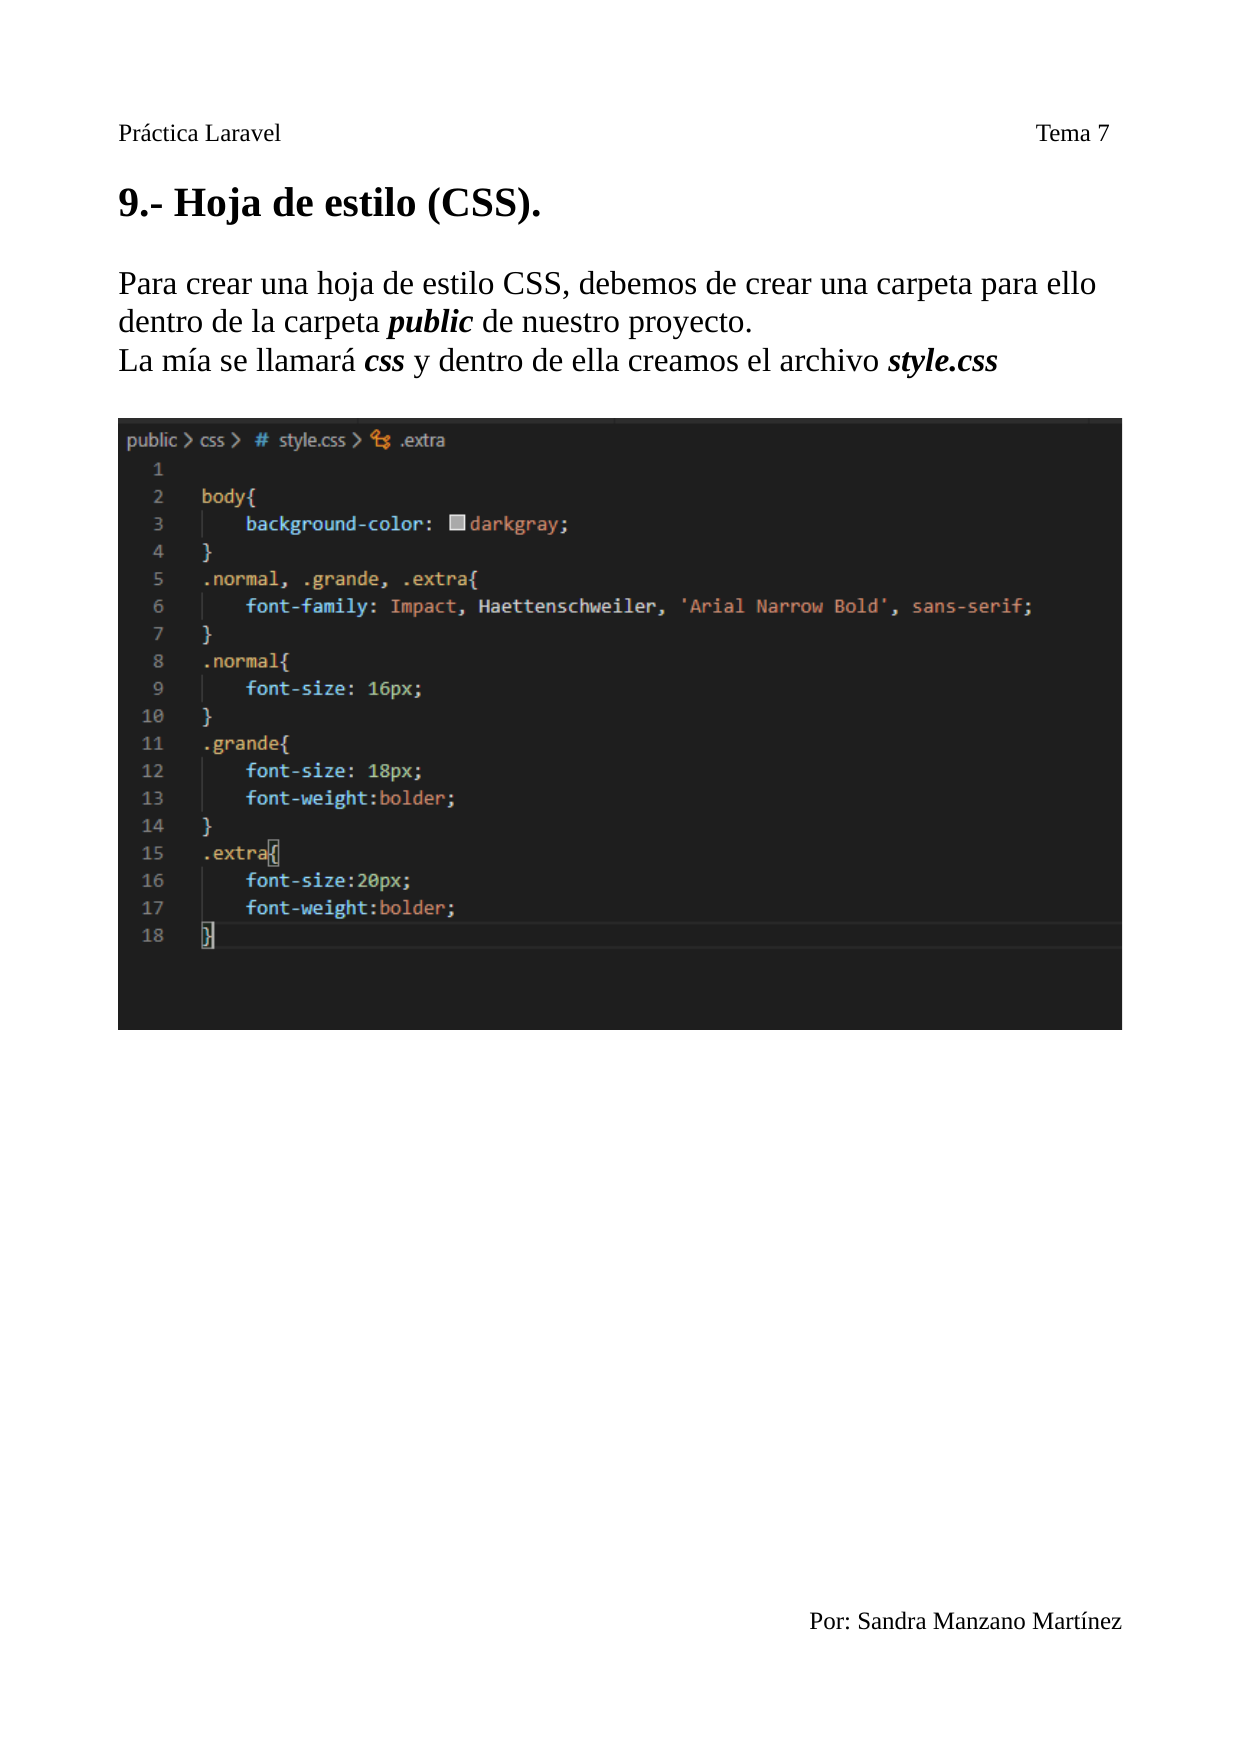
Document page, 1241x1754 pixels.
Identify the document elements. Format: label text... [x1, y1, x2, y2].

picture [118, 418, 1123, 1030]
text 9.- Hoja de estilo (CSS). [118, 177, 1122, 225]
text Para crear una hoja de estilo CSS, debemos de crear una carpeta para ello dentro de la carpeta public de nuestro proyecto. [118, 263, 1122, 340]
text La mía se llamará css y dentro de ella creamos el archivo style.css [118, 340, 1122, 378]
